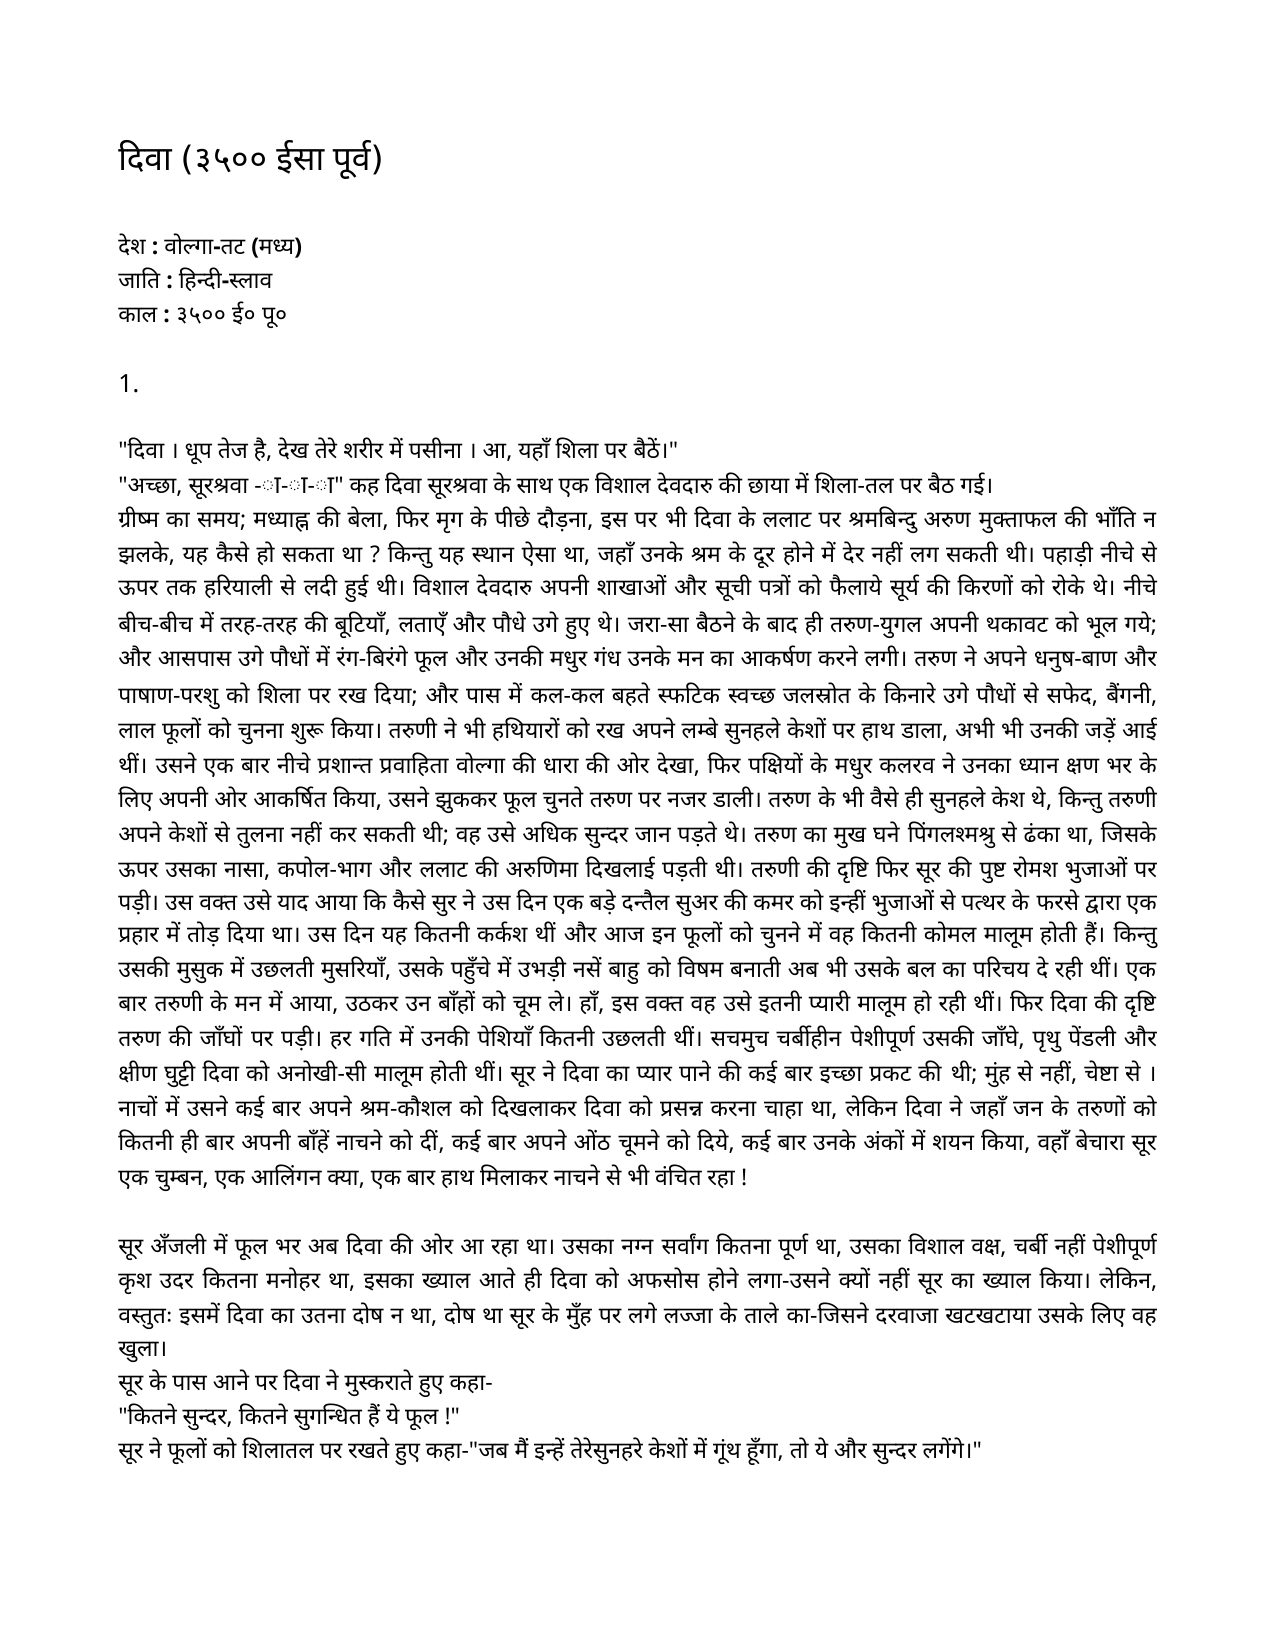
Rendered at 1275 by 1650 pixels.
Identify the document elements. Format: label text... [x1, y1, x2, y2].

text 1. [118, 366, 1157, 400]
text सूर के पास आने पर दिवा ने मुस्कराते हुए कहा- [118, 1366, 1157, 1400]
text सूर ने फूलों को शिलातल पर रखते हुए कहा-"जब मैं इन्हें तेरेसुनहरे केशों में गूंथ हूँगा, तो ये और सुन्दर लगेंगे।" [118, 1434, 1157, 1468]
text जाति : हिन्दी-स्लाव [118, 264, 1157, 298]
text ग्रीष्म का समय; मध्याह्न की बेला, फिर मृग के पीछे दौड़ना, इस पर भी दिवा के ललाट पर श्रमबिन्दु अरुण मुक्ताफल की भाँति न झलके, यह कैसे हो सकता था ? किन्तु यह स्थान ऐसा था, जहाँ उनके श्रम के दूर होने में देर नहीं लग सकती थी। पहाड़ी नीचे से ऊपर तक हरियाली से लदी हुई थी। विशाल देवदारु अपनी शाखाओं और सूची पत्रों को फैलाये सूर्य की किरणों को रोके थे। नीचे बीच-बीच में तरह-तरह की बूटियाँ, लताएँ और पौधे उगे हुए थे। जरा-सा बैठने के बाद ही तरुण-युगल अपनी थकावट को भूल गये; और आसपास उगे पौधों में रंग-बिरंगे फूल और उनकी मधुर गंध उनके मन का आकर्षण करने लगी। तरुण ने अपने धनुष-बाण और पाषाण-परशु को शिला पर रख दिया; और पास में कल-कल बहते स्फटिक स्वच्छ जलस्रोत के किनारे उगे पौधों से सफेद, बैंगनी, लाल फूलों को चुनना शुरू किया। तरुणी ने भी हथियारों को रख अपने लम्बे सुनहले केशों पर हाथ डाला, अभी भी उनकी जड़ें आई थीं। उसने एक बार नीचे प्रशान्त प्रवाहिता वोल्गा की धारा की ओर देखा, फिर पक्षियों के मधुर कलरव ने उनका ध्यान क्षण भर के लिए अपनी ओर आकर्षित किया, उसने झुककर फूल चुनते तरुण पर नजर डाली। तरुण के भी वैसे ही सुनहले केश थे, किन्तु तरुणी अपने केशों से तुलना नहीं कर सकती थी; वह उसे अधिक सुन्दर जान पड़ते थे। तरुण का मुख घने पिंगलश्मश्रु से ढंका था, जिसके ऊपर उसका नासा, कपोल-भाग और ललाट की अरुणिमा दिखलाई पड़ती थी। तरुणी की दृष्टि फिर सूर की पुष्ट रोमश भुजाओं पर पड़ी। उस वक्त उसे याद आया कि कैसे सुर ने उस दिन एक बड़े दन्तैल सुअर की कमर को इन्हीं भुजाओं से पत्थर के फरसे द्वारा एक प्रहार में तोड़ दिया था। उस दिन यह कितनी कर्कश थीं और आज इन फूलों को चुनने में वह कितनी कोमल मालूम होती हैं। किन्तु उसकी मुसुक में उछलती मुसरियाँ, उसके पहुँचे में उभड़ी नसें बाहु को विषम बनाती अब भी उसके बल का परिचय दे रही थीं। एक बार तरुणी के मन में आया, उठकर उन बाँहों को चूम ले। हाँ, इस वक्त वह उसे इतनी प्यारी मालूम हो रही थीं। फिर दिवा की दृष्टि तरुण की जाँघों पर पड़ी। हर गति में उनकी पेशियाँ कितनी उछलती थीं। सचमुच चर्बीहीन पेशीपूर्ण उसकी जाँघे, पृथु पेंडली और क्षीण घुट्टी दिवा को अनोखी-सी मालूम होती थीं। सूर ने दिवा का प्यार पाने की कई बार इच्छा प्रकट की थी; मुंह से नहीं, चेष्टा से । नाचों में उसने कई बार अपने श्रम-कौशल को दिखलाकर दिवा को प्रसन्न करना चाहा था, लेकिन दिवा ने जहाँ जन के तरुणों को कितनी ही बार अपनी बाँहें नाचने को दीं, कई बार अपने ओंठ चूमने को दिये, कई बार उनके अंकों में शयन किया, वहाँ बेचारा सूर एक चुम्बन, एक आलिंगन क्या, एक बार हाथ मिलाकर नाचने से भी वंचित रहा ! [118, 503, 1157, 1196]
text देश : वोल्गा-तट (मध्य) [118, 230, 1157, 264]
text काल : ३५०० ई० पू० [118, 298, 1157, 332]
text "अच्छा, सूरश्रवा -ा-ा-ा" कह दिवा सूरश्रवा के साथ एक विशाल देवदारु की छाया में शिला-तल पर बैठ गई। [118, 469, 1157, 503]
subtitle दिवा (३५०० ईसा पूर्व) [118, 139, 1157, 184]
text "कितने सुन्दर, कितने सुगन्धित हैं ये फूल !" [118, 1400, 1157, 1434]
text "दिवा । धूप तेज है, देख तेरे शरीर में पसीना । आ, यहाँ शिला पर बैठें।" [118, 434, 1157, 469]
text सूर अँजली में फूल भर अब दिवा की ओर आ रहा था। उसका नग्न सर्वांग कितना पूर्ण था, उसका विशाल वक्ष, चर्बी नहीं पेशीपूर्ण कृश उदर कितना मनोहर था, इसका ख्याल आते ही दिवा को अफसोस होने लगा-उसने क्यों नहीं सूर का ख्याल किया। लेकिन, वस्तुतः इसमें दिवा का उतना दोष न था, दोष था सूर के मुँह पर लगे लज्जा के ताले का-जिसने दरवाजा खटखटाया उसके लिए वह खुला। [118, 1229, 1157, 1366]
